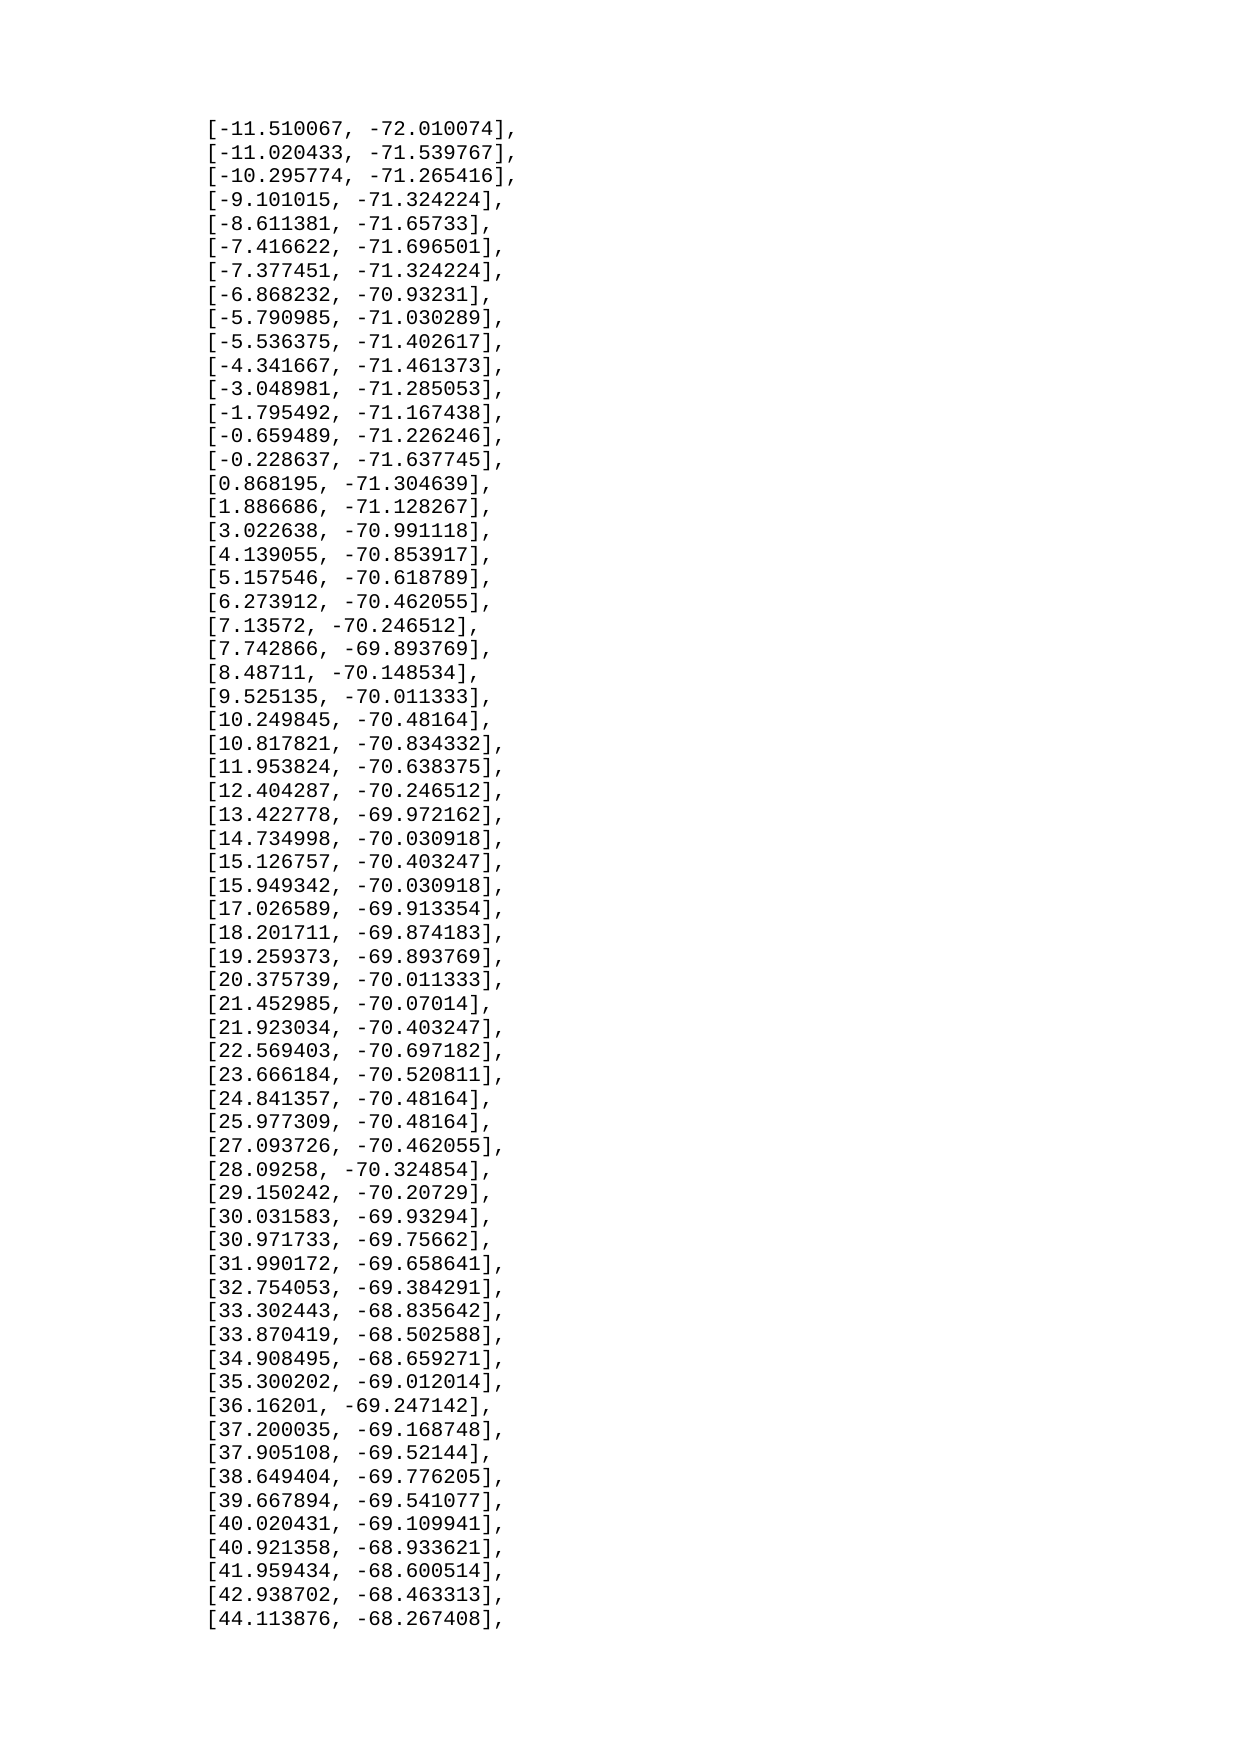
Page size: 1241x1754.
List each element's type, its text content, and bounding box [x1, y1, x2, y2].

text [32.754053, -69.384291], [118, 1277, 1122, 1300]
text [15.949342, -70.030918], [118, 875, 1122, 898]
text [5.157546, -70.618789], [118, 567, 1122, 591]
text [22.569403, -70.697182], [118, 1040, 1122, 1064]
text [21.452985, -70.07014], [118, 993, 1122, 1017]
text [30.031583, -69.93294], [118, 1206, 1122, 1229]
text [-11.510067, -72.010074], [118, 118, 1122, 142]
text [-3.048981, -71.285053], [118, 378, 1122, 402]
text [-0.659489, -71.226246], [118, 426, 1122, 449]
text [-8.611381, -71.65733], [118, 213, 1122, 236]
text [20.375739, -70.011333], [118, 969, 1122, 993]
text [10.249845, -70.48164], [118, 709, 1122, 733]
text [27.093726, -70.462055], [118, 1135, 1122, 1158]
text [35.300202, -69.012014], [118, 1371, 1122, 1395]
text [33.302443, -68.835642], [118, 1300, 1122, 1324]
text [15.126757, -70.403247], [118, 851, 1122, 875]
text [29.150242, -70.20729], [118, 1182, 1122, 1206]
text [38.649404, -69.776205], [118, 1466, 1122, 1489]
text [11.953824, -70.638375], [118, 757, 1122, 780]
text [1.886686, -71.128267], [118, 496, 1122, 520]
text [-10.295774, -71.265416], [118, 165, 1122, 189]
text [8.48711, -70.148534], [118, 662, 1122, 686]
text [-4.341667, -71.461373], [118, 354, 1122, 378]
text [4.139055, -70.853917], [118, 544, 1122, 567]
text [18.201711, -69.874183], [118, 922, 1122, 946]
text [37.200035, -69.168748], [118, 1419, 1122, 1442]
text [6.273912, -70.462055], [118, 591, 1122, 615]
text [10.817821, -70.834332], [118, 733, 1122, 757]
text [-11.020433, -71.539767], [118, 142, 1122, 165]
text [33.870419, -68.502588], [118, 1324, 1122, 1348]
text [41.959434, -68.600514], [118, 1561, 1122, 1584]
text [-5.790985, -71.030289], [118, 307, 1122, 331]
text [21.923034, -70.403247], [118, 1017, 1122, 1040]
text [-6.868232, -70.93231], [118, 284, 1122, 307]
text [23.666184, -70.520811], [118, 1064, 1122, 1088]
text [7.13572, -70.246512], [118, 615, 1122, 638]
text [44.113876, -68.267408], [118, 1608, 1122, 1631]
text [40.921358, -68.933621], [118, 1537, 1122, 1561]
text [25.977309, -70.48164], [118, 1111, 1122, 1135]
text [14.734998, -70.030918], [118, 827, 1122, 851]
text [36.16201, -69.247142], [118, 1395, 1122, 1419]
text [-9.101015, -71.324224], [118, 189, 1122, 213]
text [0.868195, -71.304639], [118, 473, 1122, 496]
text [28.09258, -70.324854], [118, 1158, 1122, 1182]
text [7.742866, -69.893769], [118, 638, 1122, 662]
text [17.026589, -69.913354], [118, 898, 1122, 922]
text [37.905108, -69.52144], [118, 1442, 1122, 1466]
text [31.990172, -69.658641], [118, 1253, 1122, 1277]
text [24.841357, -70.48164], [118, 1088, 1122, 1111]
text [12.404287, -70.246512], [118, 780, 1122, 804]
text [-5.536375, -71.402617], [118, 331, 1122, 354]
text [13.422778, -69.972162], [118, 804, 1122, 827]
text [39.667894, -69.541077], [118, 1489, 1122, 1513]
text [30.971733, -69.75662], [118, 1229, 1122, 1253]
text [9.525135, -70.011333], [118, 686, 1122, 709]
text [34.908495, -68.659271], [118, 1348, 1122, 1371]
text [3.022638, -70.991118], [118, 520, 1122, 544]
text [42.938702, -68.463313], [118, 1584, 1122, 1608]
text [-0.228637, -71.637745], [118, 449, 1122, 473]
text [-1.795492, -71.167438], [118, 402, 1122, 426]
text [19.259373, -69.893769], [118, 946, 1122, 969]
text [-7.416622, -71.696501], [118, 236, 1122, 260]
text [-7.377451, -71.324224], [118, 260, 1122, 284]
text [40.020431, -69.109941], [118, 1513, 1122, 1537]
